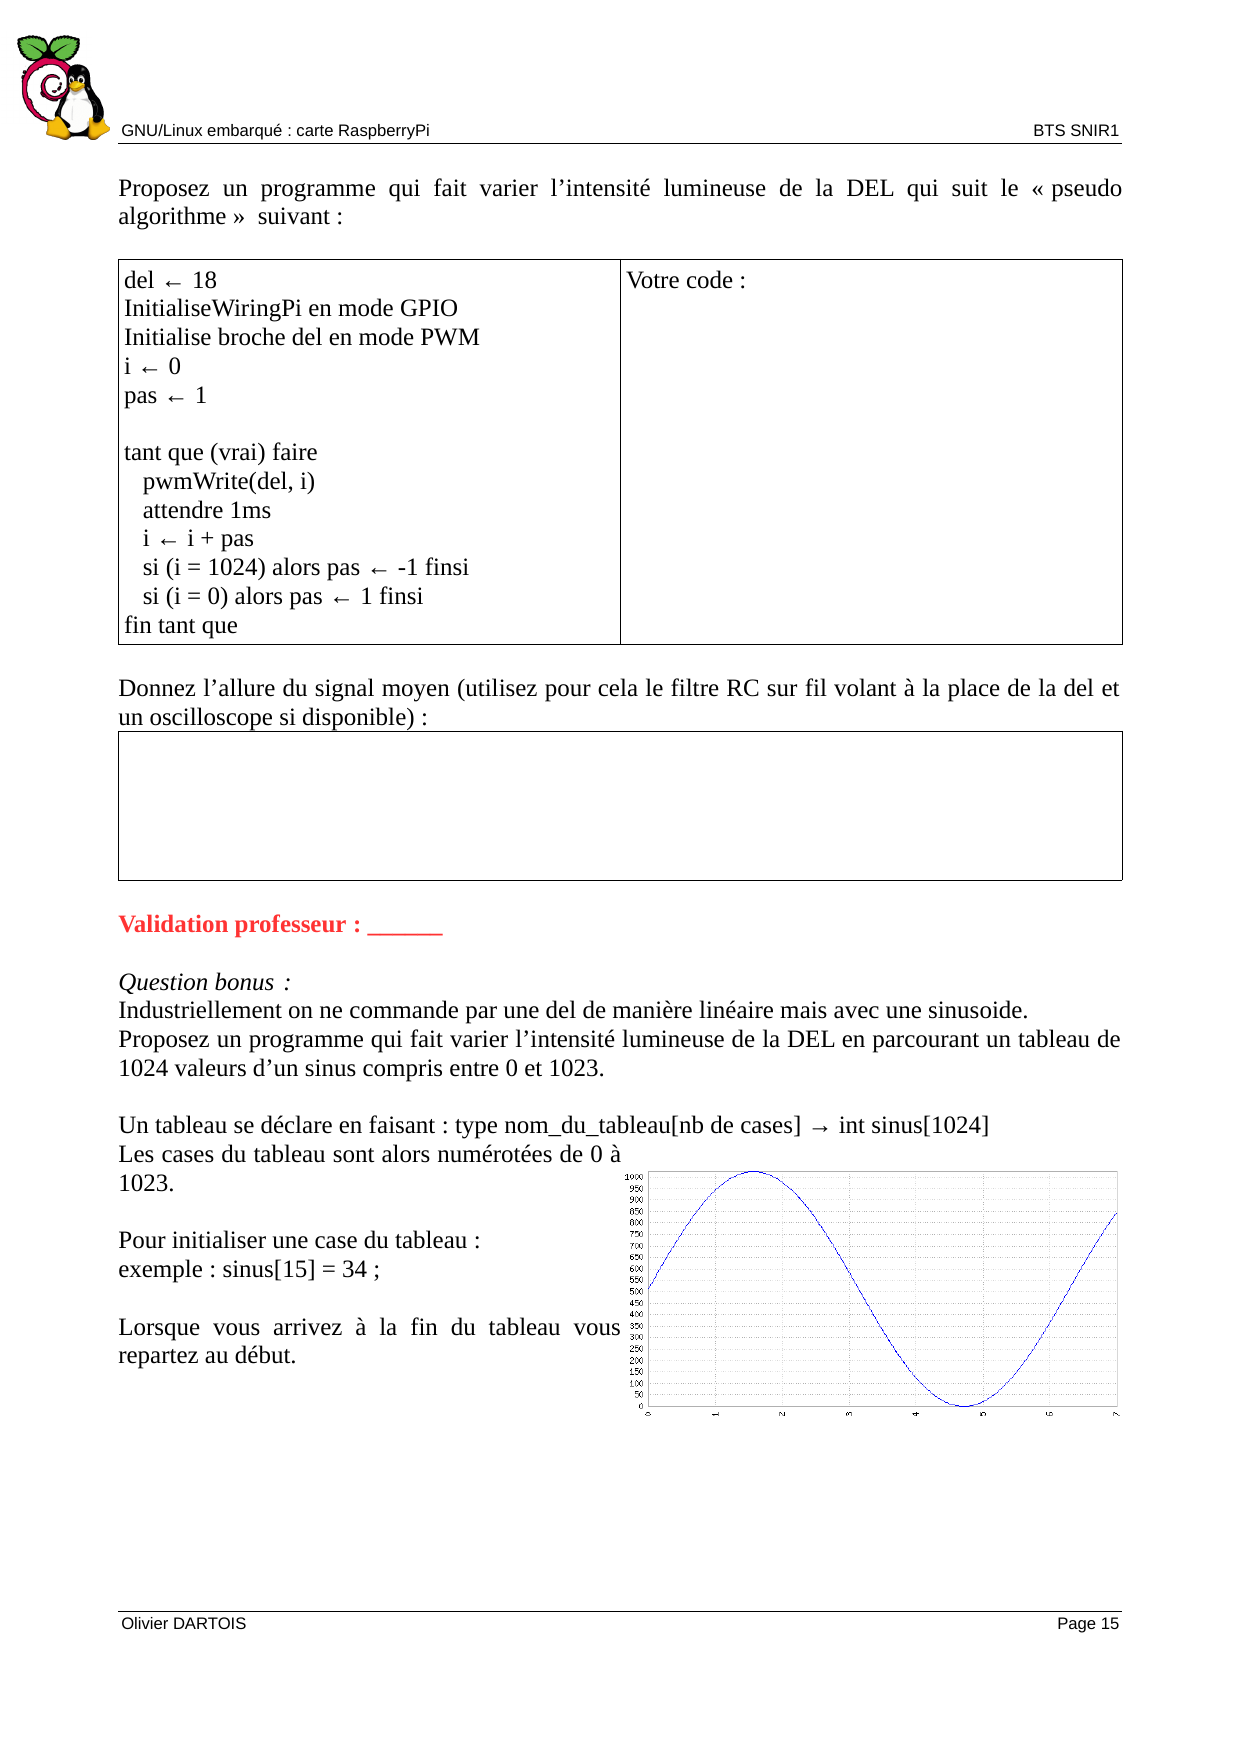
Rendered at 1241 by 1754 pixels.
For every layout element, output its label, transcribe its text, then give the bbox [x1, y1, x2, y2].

text Un tableau se déclare en faisant : type nom_du_tableau[nb de cases] → int sinus[1024] [118, 1110, 1122, 1139]
table_header del ← 18 InitialiseWiringPi en mode GPIO Initialise broche del en mode PWM i ← 0 pas ← 1 tant que (vrai) faire pwmWrite(del, i) attendre 1ms i ← i + pas si (i = 1024) alors pas ← -1 finsi si (i = 0) alors pas ← 1 finsi fin tant que [119, 260, 620, 644]
text Lorsque vous arrivez à la fin du tableau vous repartez au début. [118, 1312, 621, 1369]
text Pour initialiser une case du tableau : [118, 1225, 621, 1254]
picture [621, 1167, 1121, 1419]
table_header Votre code : [621, 260, 1122, 644]
text Les cases du tableau sont alors numérotées de 0 à 1023. [118, 1139, 1122, 1197]
text exemple : sinus[15] = 34 ; [118, 1254, 621, 1283]
text Proposez un programme qui fait varier l’intensité lumineuse de la DEL qui suit le « pseudo algorithme » suivant : [118, 173, 1122, 230]
text Donnez l’allure du signal moyen (utilisez pour cela le filtre RC sur fil volant à la place de la del et un oscilloscope si disponible) : [118, 673, 1122, 731]
text Proposez un programme qui fait varier l’intensité lumineuse de la DEL en parcourant un tableau de 1024 valeurs d’un sinus compris entre 0 et 1023. [118, 1024, 1122, 1082]
picture [0, 31, 112, 142]
text Industriellement on ne commande par une del de manière linéaire mais avec une sinusoide. [118, 995, 1122, 1024]
text Validation professeur : ______ [118, 909, 1122, 938]
text Question bonus : [118, 967, 1122, 995]
